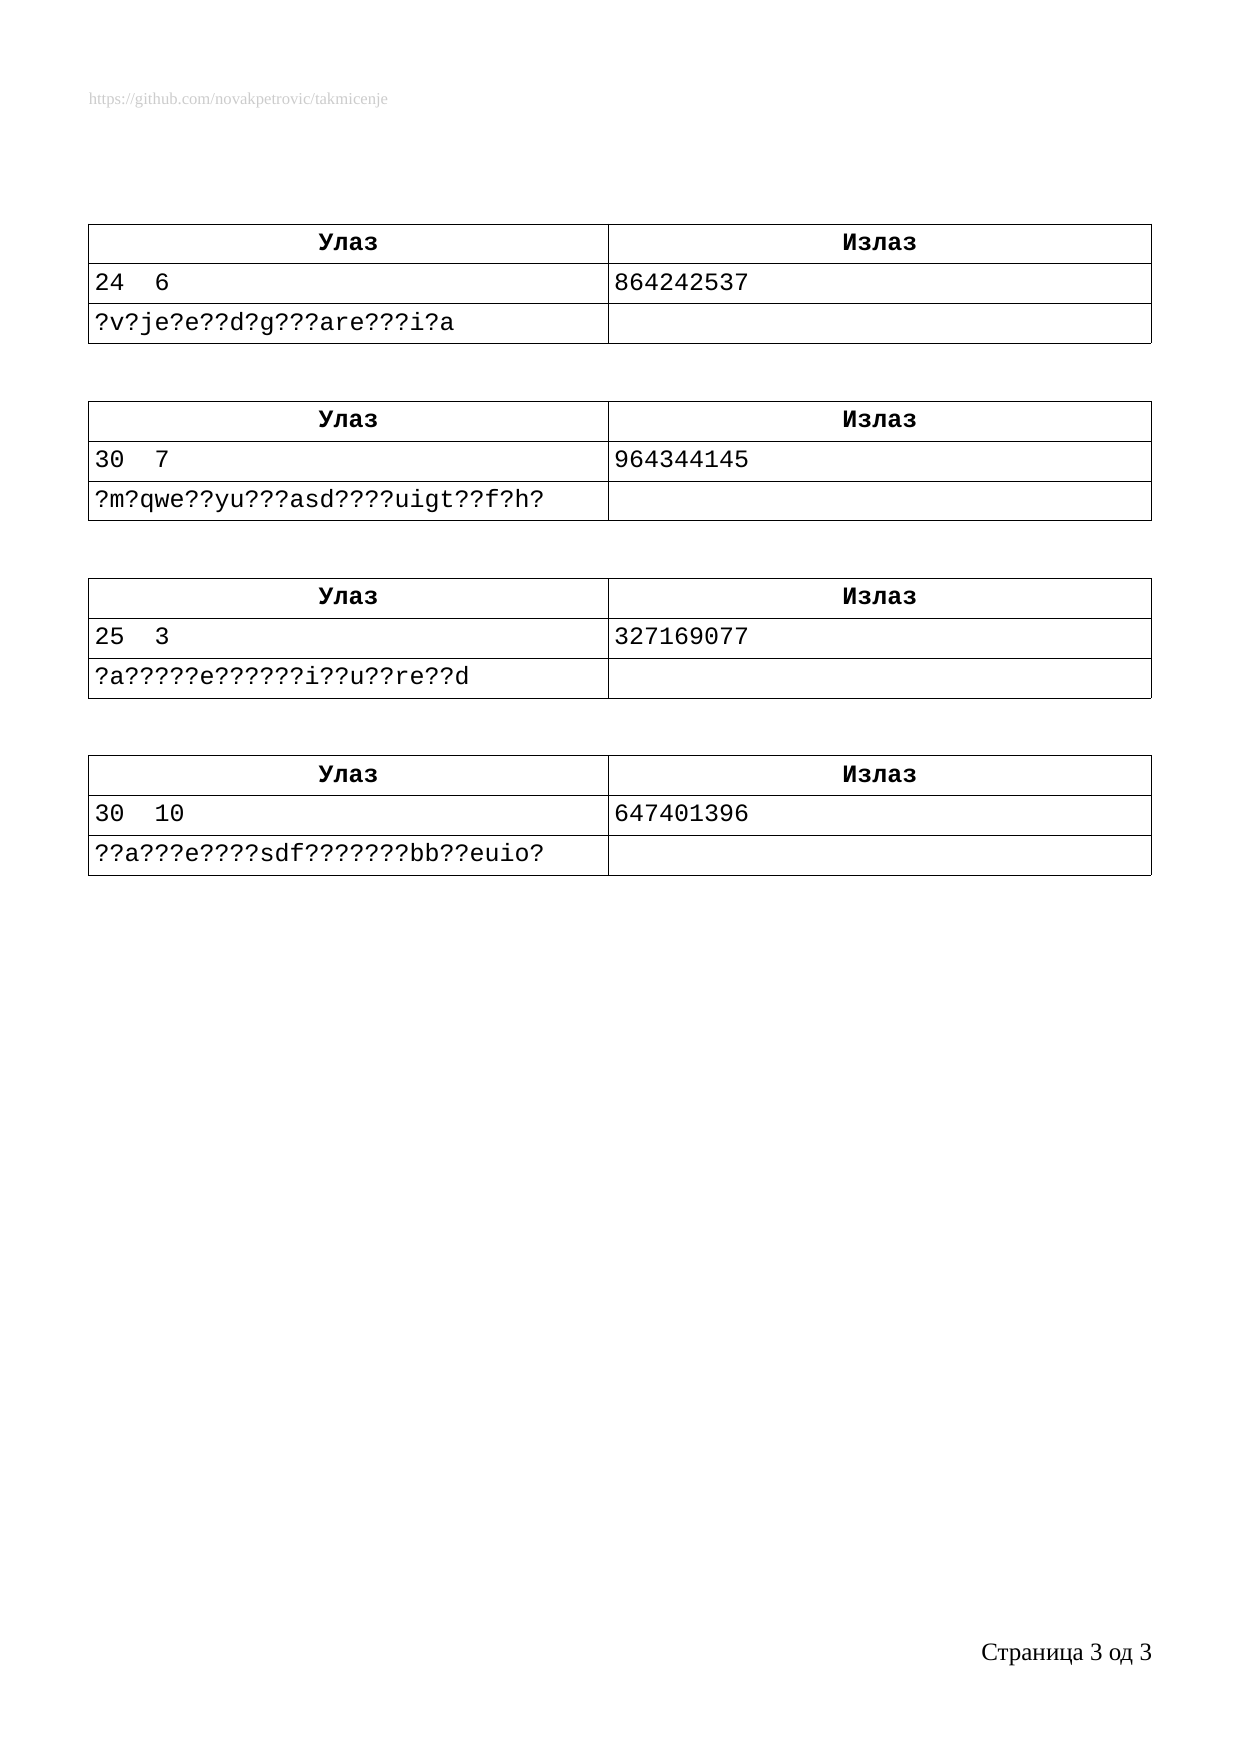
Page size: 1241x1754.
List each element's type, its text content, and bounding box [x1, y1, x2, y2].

table_header Улаз [89, 756, 608, 795]
table_header Излаз [609, 756, 1151, 795]
table_cell ?v?je?e??d?g???are???i?a [89, 304, 608, 343]
table_header Излаз [609, 225, 1151, 263]
table_cell 964344145 [609, 442, 1151, 481]
table_header Улаз [89, 225, 608, 263]
table_cell 647401396 [609, 796, 1151, 835]
table_header Улаз [89, 579, 608, 618]
table_cell 864242537 [609, 264, 1151, 303]
table_cell ?m?qwe??yu???asd????uigt??f?h? [89, 482, 608, 520]
table_cell [609, 836, 1151, 875]
table_cell ?a?????e??????i??u??re??d [89, 659, 608, 698]
table_cell [609, 659, 1151, 698]
table_cell [609, 482, 1151, 520]
table_cell 25 3 [89, 619, 608, 658]
table_cell 30 7 [89, 442, 608, 481]
table_cell ??a???e????sdf???????bb??euio? [89, 836, 608, 875]
table_cell [609, 304, 1151, 343]
table_header Излаз [609, 579, 1151, 618]
table_cell 30 10 [89, 796, 608, 835]
table_cell 24 6 [89, 264, 608, 303]
table_header Излаз [609, 402, 1151, 441]
table_header Улаз [89, 402, 608, 441]
table_cell 327169077 [609, 619, 1151, 658]
